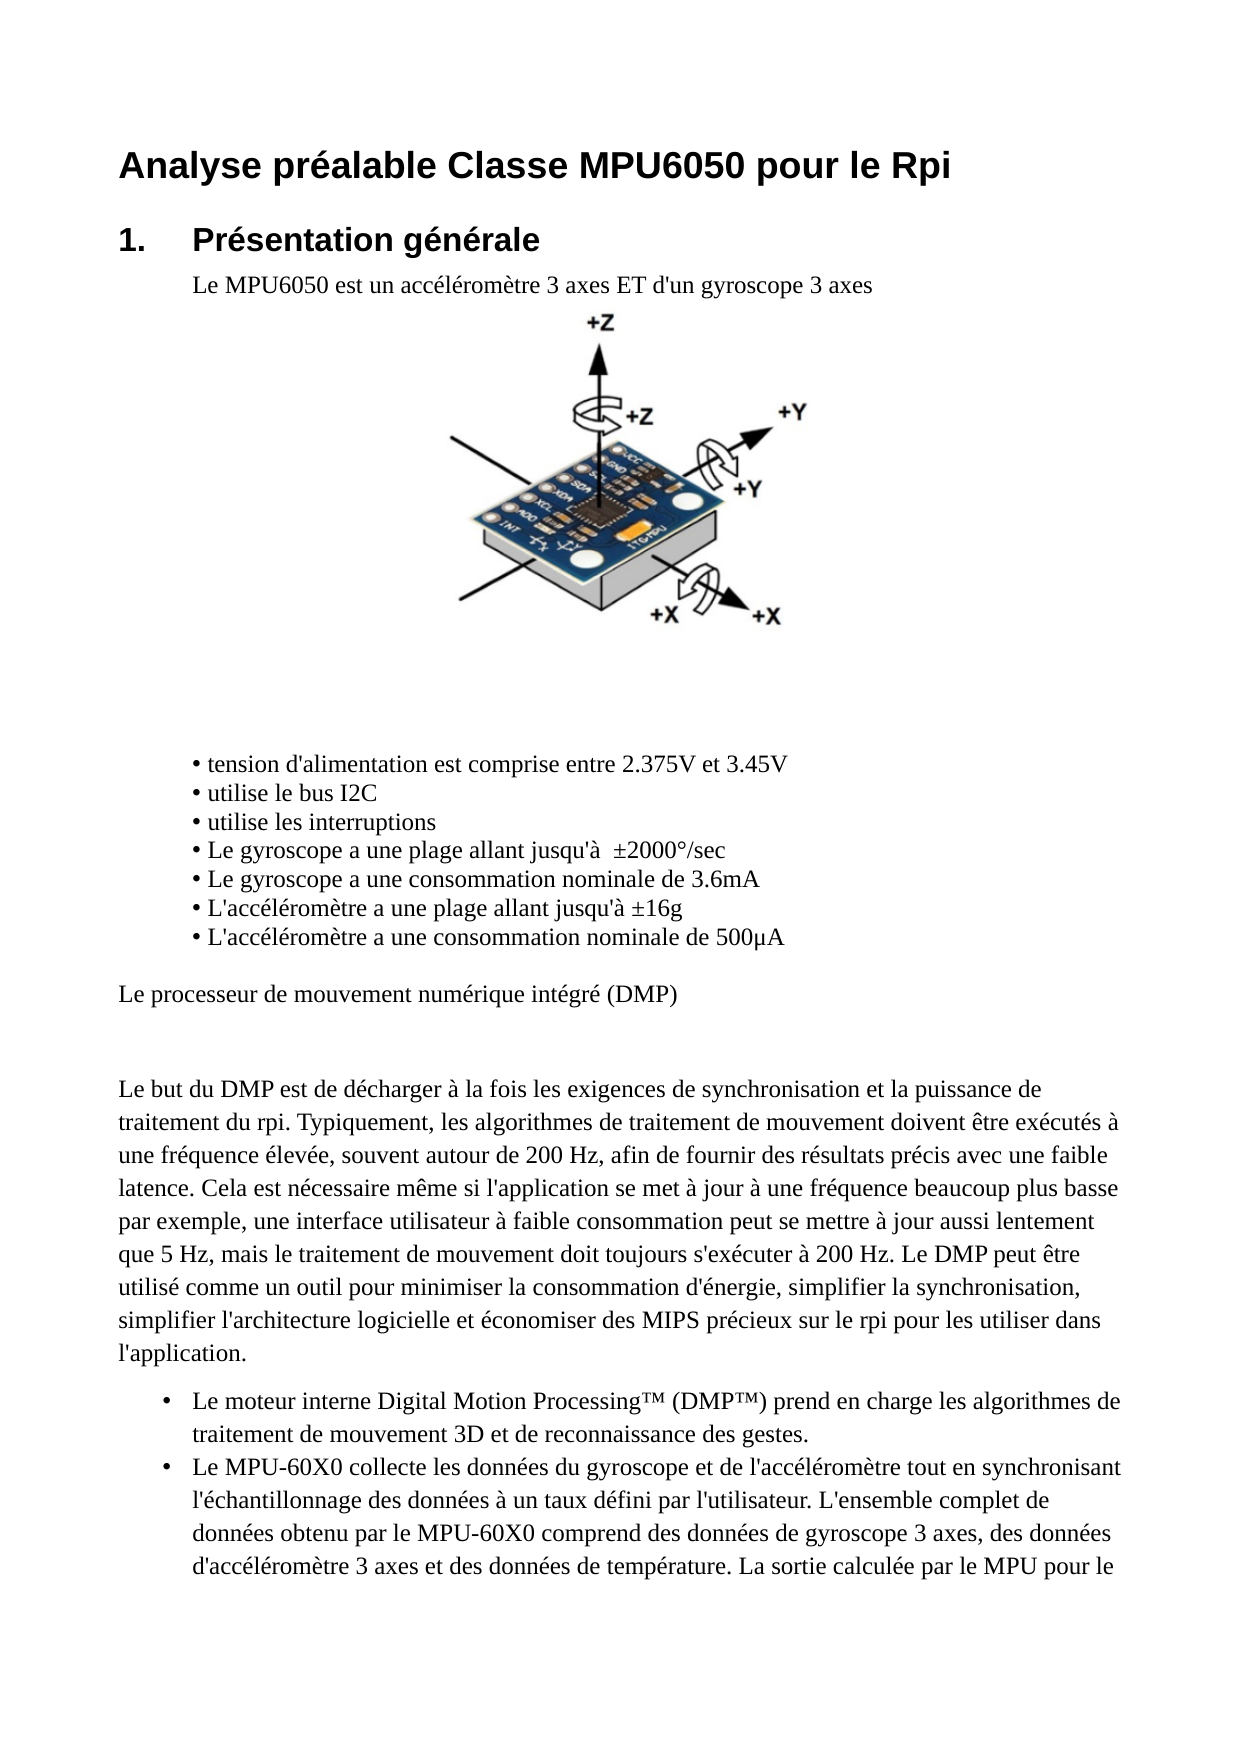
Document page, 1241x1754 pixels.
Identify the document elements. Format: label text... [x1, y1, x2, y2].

list Le moteur interne Digital Motion Processing™ (DMP™) prend en charge les algorithmes de traitement de mouvement 3D et de reconnaissance des gestes. [162, 1386, 1122, 1448]
subtitle Présentation générale [118, 219, 1122, 258]
picture [378, 299, 862, 650]
text Le but du DMP est de décharger à la fois les exigences de synchronisation et la puissance de traitement du rpi. Typiquement, les algorithmes de traitement de mouvement doivent être exécutés à une fréquence élevée, souvent autour de 200 Hz, afin de fournir des résultats précis avec une faible latence. Cela est nécessaire même si l'application se met à jour à une fréquence beaucoup plus basse par exemple, une interface utilisateur à faible consommation peut se mettre à jour aussi lentement que 5 Hz, mais le traitement de mouvement doit toujours s'exécuter à 200 Hz. Le DMP peut être utilisé comme un outil pour minimiser la consommation d'énergie, simplifier la synchronisation, simplifier l'architecture logicielle et économiser des MIPS précieux sur le rpi pour les utiliser dans l'application. [118, 1074, 1122, 1367]
list utilise le bus I2C [118, 778, 1122, 807]
list Le gyroscope a une consommation nominale de 3.6mA [118, 864, 1122, 893]
list L'accéléromètre a une plage allant jusqu'à ±16g [118, 893, 1122, 922]
list tension d'alimentation est comprise entre 2.375V et 3.45V [118, 749, 1122, 778]
text Le processeur de mouvement numérique intégré (DMP) [118, 979, 1122, 1008]
subtitle Analyse préalable Classe MPU6050 pour le Rpi [118, 143, 1122, 186]
list Le MPU6050 est un accéléromètre 3 axes ET d'un gyroscope 3 axes [118, 271, 1122, 299]
list Le gyroscope a une plage allant jusqu'à ±2000°/sec [118, 835, 1122, 864]
list Le MPU-60X0 collecte les données du gyroscope et de l'accéléromètre tout en synchronisant l'échantillonnage des données à un taux défini par l'utilisateur. L'ensemble complet de données obtenu par le MPU-60X0 comprend des données de gyroscope 3 axes, des données d'accéléromètre 3 axes et des données de température. La sortie calculée par le MPU pour le [162, 1452, 1122, 1580]
list L'accéléromètre a une consommation nominale de 500μA [118, 922, 1122, 950]
list utilise les interruptions [118, 807, 1122, 835]
